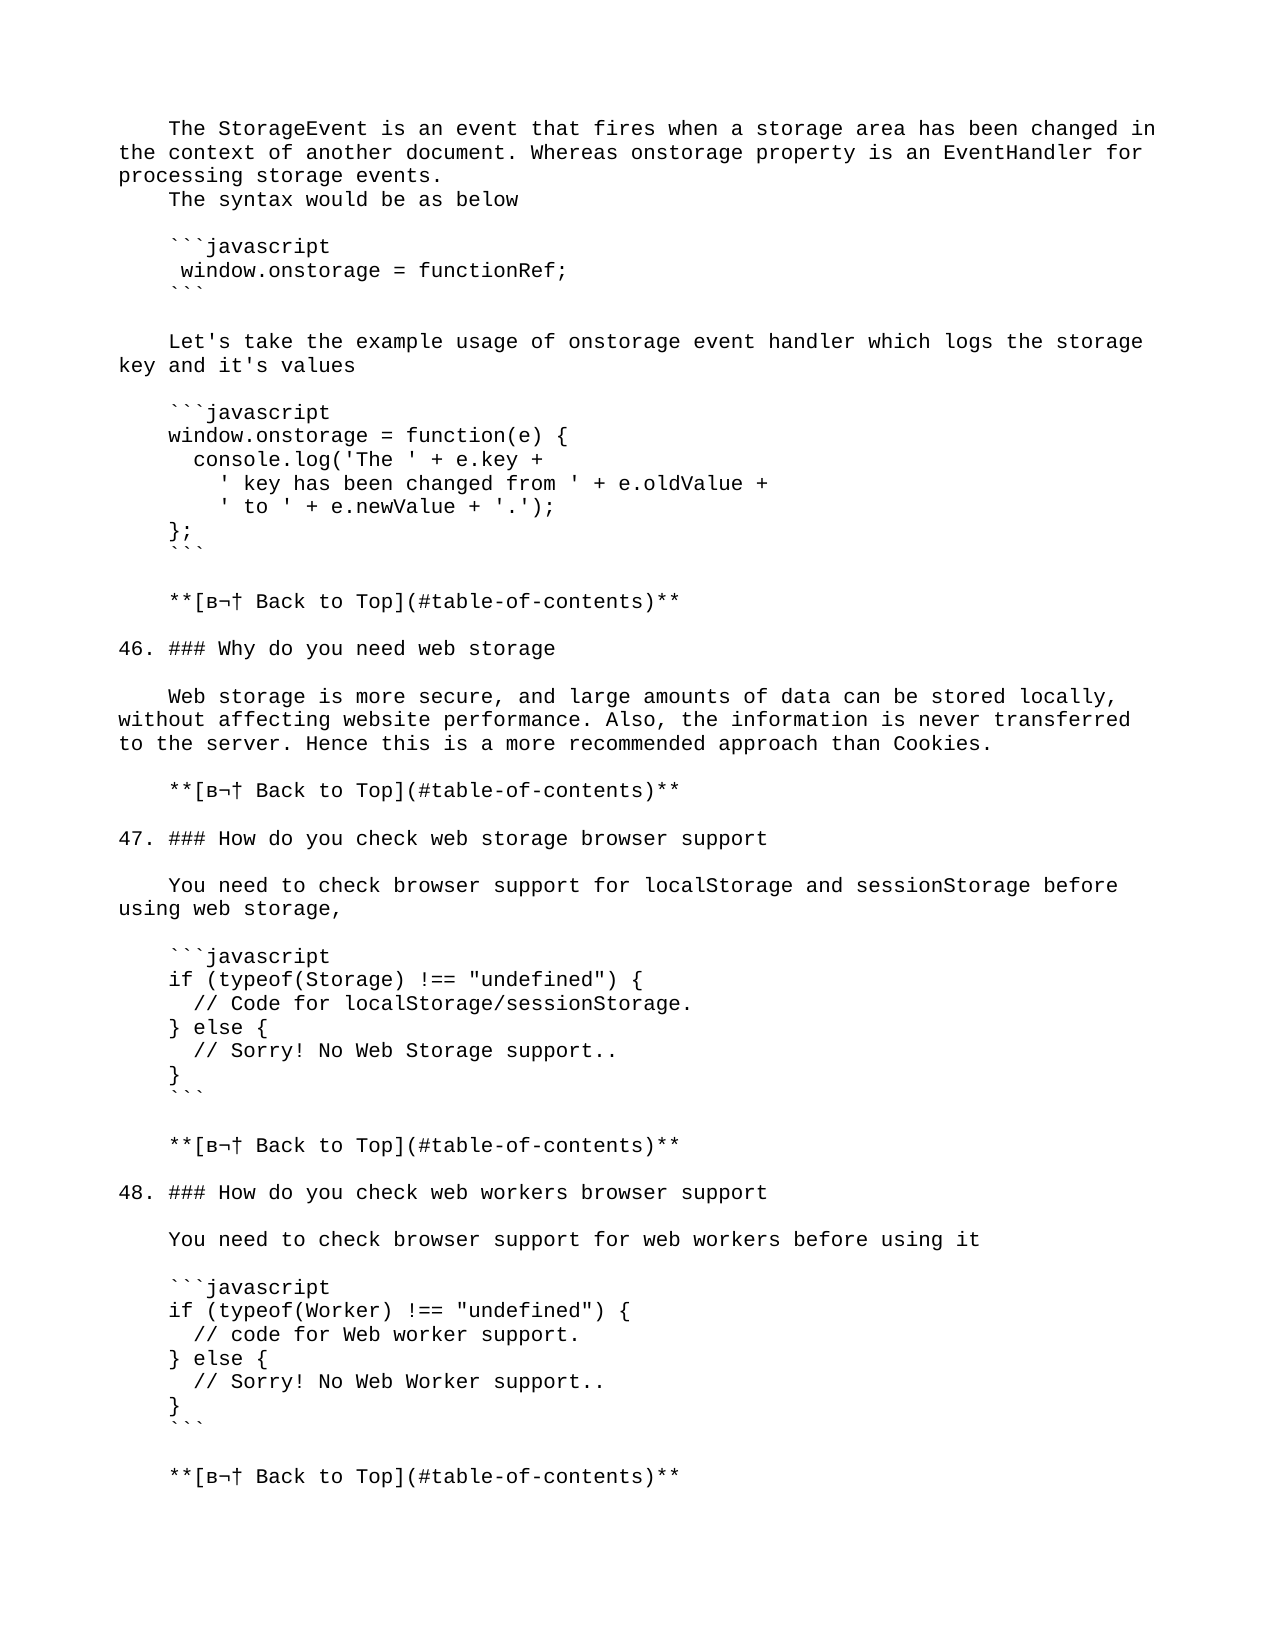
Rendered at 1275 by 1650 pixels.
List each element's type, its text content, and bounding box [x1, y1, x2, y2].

text Let's take the example usage of onstorage event handler which logs the storage key and it's values [118, 331, 1157, 378]
text // Sorry! No Web Worker support.. [118, 1371, 1157, 1395]
text } else { [118, 1017, 1157, 1040]
text console.log('The ' + e.key + [118, 449, 1157, 473]
text // code for Web worker support. [118, 1324, 1157, 1348]
text The StorageEvent is an event that fires when a storage area has been changed in the context of another document. Whereas onstorage property is an EventHandler for processing storage events. [118, 118, 1157, 189]
text ' to ' + e.newValue + '.'); [118, 496, 1157, 520]
text ``` [118, 284, 1157, 307]
text ``` [118, 1088, 1157, 1111]
text **[в¬† Back to Top](#table-of-contents)** [118, 591, 1157, 615]
text 46. ### Why do you need web storage [118, 638, 1157, 662]
text **[в¬† Back to Top](#table-of-contents)** [118, 1135, 1157, 1158]
text **[в¬† Back to Top](#table-of-contents)** [118, 1466, 1157, 1489]
text **[в¬† Back to Top](#table-of-contents)** [118, 780, 1157, 804]
text }; [118, 520, 1157, 544]
text ``` [118, 1419, 1157, 1442]
text 47. ### How do you check web storage browser support [118, 827, 1157, 851]
text // Code for localStorage/sessionStorage. [118, 993, 1157, 1017]
text ``` [118, 544, 1157, 567]
text ```javascript [118, 946, 1157, 969]
text You need to check browser support for web workers before using it [118, 1229, 1157, 1253]
text ```javascript [118, 1277, 1157, 1300]
text if (typeof(Worker) !== "undefined") { [118, 1300, 1157, 1324]
text ```javascript [118, 402, 1157, 426]
text if (typeof(Storage) !== "undefined") { [118, 969, 1157, 993]
text ' key has been changed from ' + e.oldValue + [118, 473, 1157, 496]
text // Sorry! No Web Storage support.. [118, 1040, 1157, 1064]
text You need to check browser support for localStorage and sessionStorage before using web storage, [118, 875, 1157, 922]
text The syntax would be as below [118, 189, 1157, 213]
text 48. ### How do you check web workers browser support [118, 1182, 1157, 1206]
text } else { [118, 1348, 1157, 1371]
text window.onstorage = functionRef; [118, 260, 1157, 284]
text window.onstorage = function(e) { [118, 426, 1157, 449]
text Web storage is more secure, and large amounts of data can be stored locally, without affecting website performance. Also, the information is never transferred to the server. Hence this is a more recommended approach than Cookies. [118, 686, 1157, 757]
text } [118, 1395, 1157, 1419]
text ```javascript [118, 236, 1157, 260]
text } [118, 1064, 1157, 1088]
